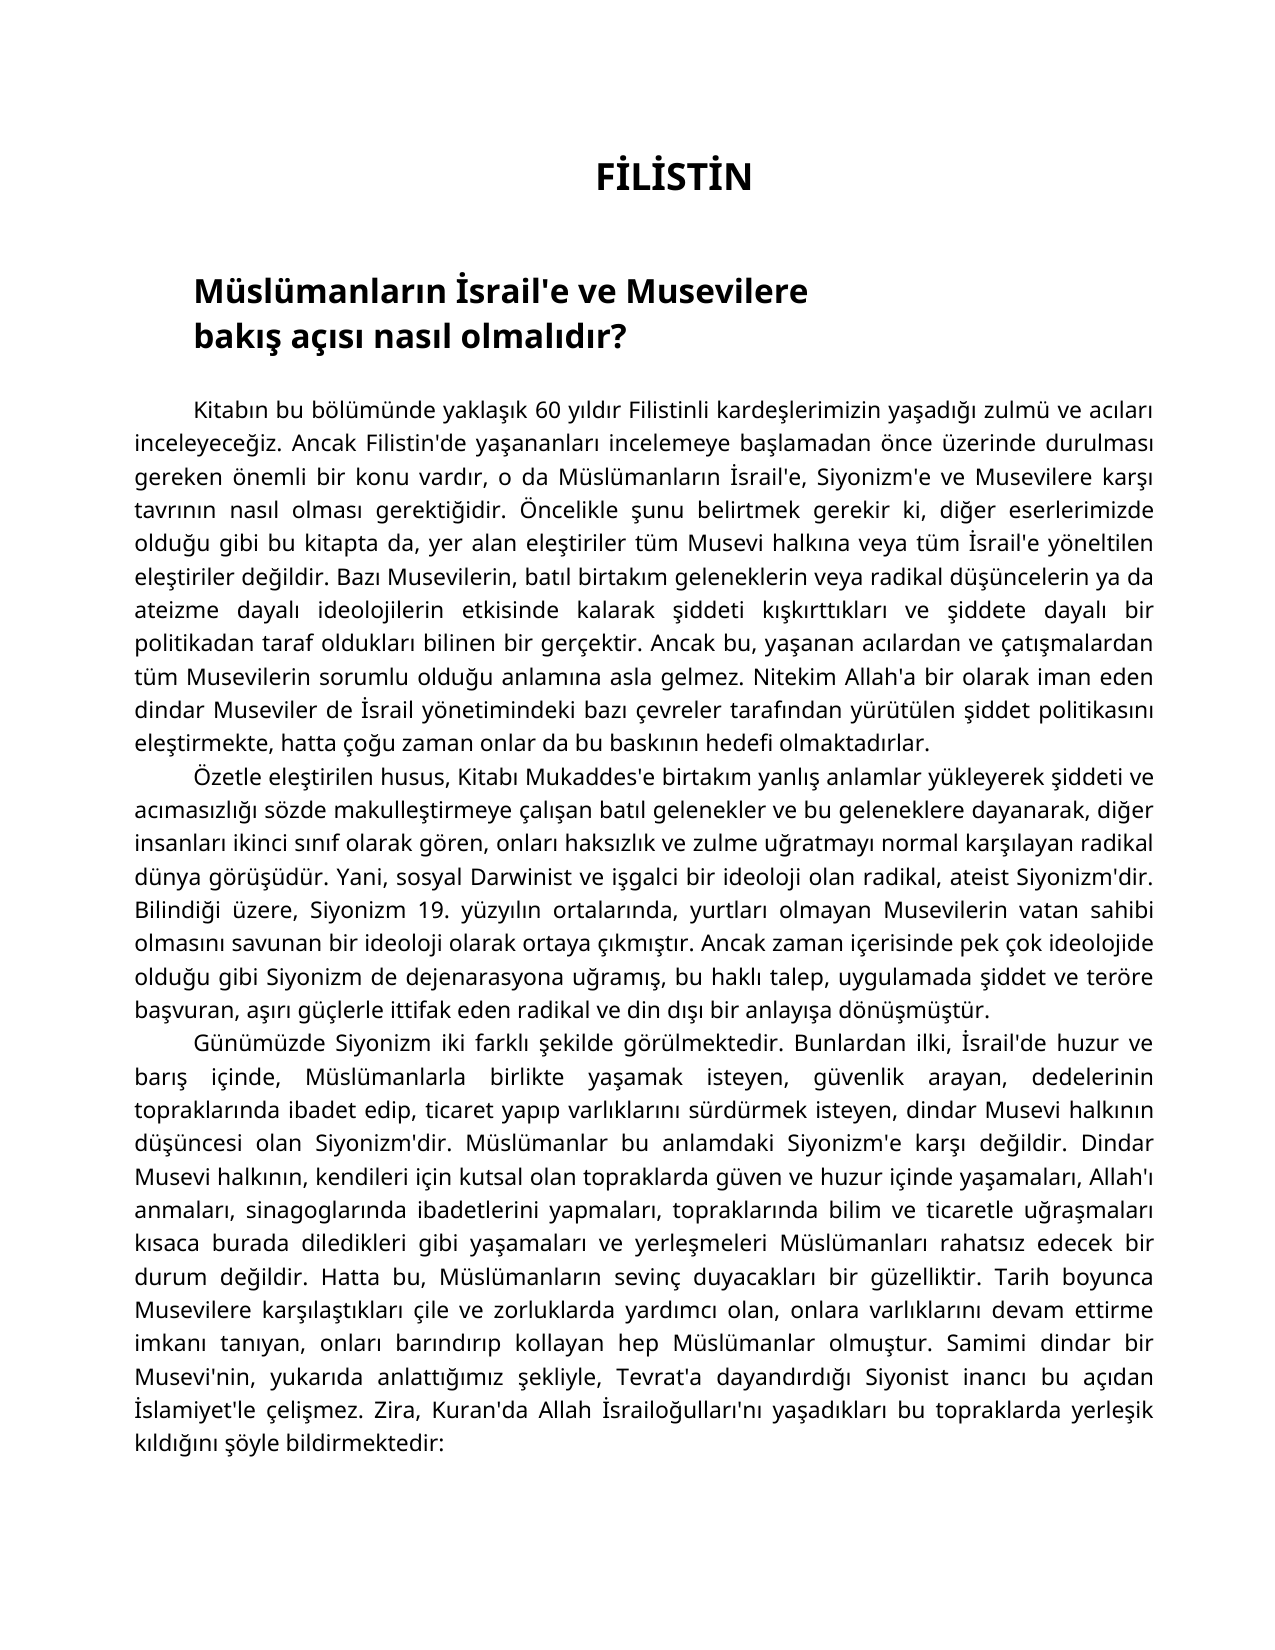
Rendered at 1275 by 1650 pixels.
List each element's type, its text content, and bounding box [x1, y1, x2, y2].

text Günümüzde Siyonizm iki farklı şekilde görülmektedir. Bunlardan ilki, İsrail'de huzur ve barış içinde, Müslümanlarla birlikte yaşamak isteyen, güvenlik arayan, dedelerinin topraklarında ibadet edip, ticaret yapıp varlıklarını sürdürmek isteyen, dindar Musevi halkının düşüncesi olan Siyonizm'dir. Müslümanlar bu anlamdaki Siyonizm'e karşı değildir. Dindar Musevi halkının, kendileri için kutsal olan topraklarda güven ve huzur içinde yaşamaları, Allah'ı anmaları, sinagoglarında ibadetlerini yapmaları, topraklarında bilim ve ticaretle uğraşmaları kısaca burada diledikleri gibi yaşamaları ve yerleşmeleri Müslümanları rahatsız edecek bir durum değildir. Hatta bu, Müslümanların sevinç duyacakları bir güzelliktir. Tarih boyunca Musevilere karşılaştıkları çile ve zorluklarda yardımcı olan, onlara varlıklarını devam ettirme imkanı tanıyan, onları barındırıp kollayan hep Müslümanlar olmuştur. Samimi dindar bir Musevi'nin, yukarıda anlattığımız şekliyle, Tevrat'a dayandırdığı Siyonist inancı bu açıdan İslamiyet'le çelişmez. Zira, Kuran'da Allah İsrailoğulları'nı yaşadıkları bu topraklarda yerleşik kıldığını şöyle bildirmektedir: [134, 1025, 1155, 1458]
text Özetle eleştirilen husus, Kitabı Mukaddes'e birtakım yanlış anlamlar yükleyerek şiddeti ve acımasızlığı sözde makulleştirmeye çalışan batıl gelenekler ve bu geleneklere dayanarak, diğer insanları ikinci sınıf olarak gören, onları haksızlık ve zulme uğratmayı normal karşılayan radikal dünya görüşüdür. Yani, sosyal Darwinist ve işgalci bir ideoloji olan radikal, ateist Siyonizm'dir. Bilindiği üzere, Siyonizm 19. yüzyılın ortalarında, yurtları olmayan Musevilerin vatan sahibi olmasını savunan bir ideoloji olarak ortaya çıkmıştır. Ancak zaman içerisinde pek çok ideolojide olduğu gibi Siyonizm de dejenarasyona uğramış, bu haklı talep, uygulamada şiddet ve teröre başvuran, aşırı güçlerle ittifak eden radikal ve din dışı bir anlayışa dönüşmüştür. [134, 758, 1155, 1025]
subtitle FİLİSTİN [134, 150, 1155, 201]
subtitle Müslümanların İsrail'e ve Musevilere [134, 268, 1155, 313]
text Kitabın bu bölümünde yaklaşık 60 yıldır Filistinli kardeşlerimizin yaşadığı zulmü ve acıları inceleyeceğiz. Ancak Filistin'de yaşananları incelemeye başlamadan önce üzerinde durulması gereken önemli bir konu vardır, o da Müslümanların İsrail'e, Siyonizm'e ve Musevilere karşı tavrının nasıl olması gerektiğidir. Öncelikle şunu belirtmek gerekir ki, diğer eserlerimizde olduğu gibi bu kitapta da, yer alan eleştiriler tüm Musevi halkına veya tüm İsrail'e yöneltilen eleştiriler değildir. Bazı Musevilerin, batıl birtakım geleneklerin veya radikal düşüncelerin ya da ateizme dayalı ideolojilerin etkisinde kalarak şiddeti kışkırttıkları ve şiddete dayalı bir politikadan taraf oldukları bilinen bir gerçektir. Ancak bu, yaşanan acılardan ve çatışmalardan tüm Musevilerin sorumlu olduğu anlamına asla gelmez. Nitekim Allah'a bir olarak iman eden dindar Museviler de İsrail yönetimindeki bazı çevreler tarafından yürütülen şiddet politikasını eleştirmekte, hatta çoğu zaman onlar da bu baskının hedefi olmaktadırlar. [134, 392, 1155, 758]
subtitle bakış açısı nasıl olmalıdır? [134, 313, 1155, 358]
